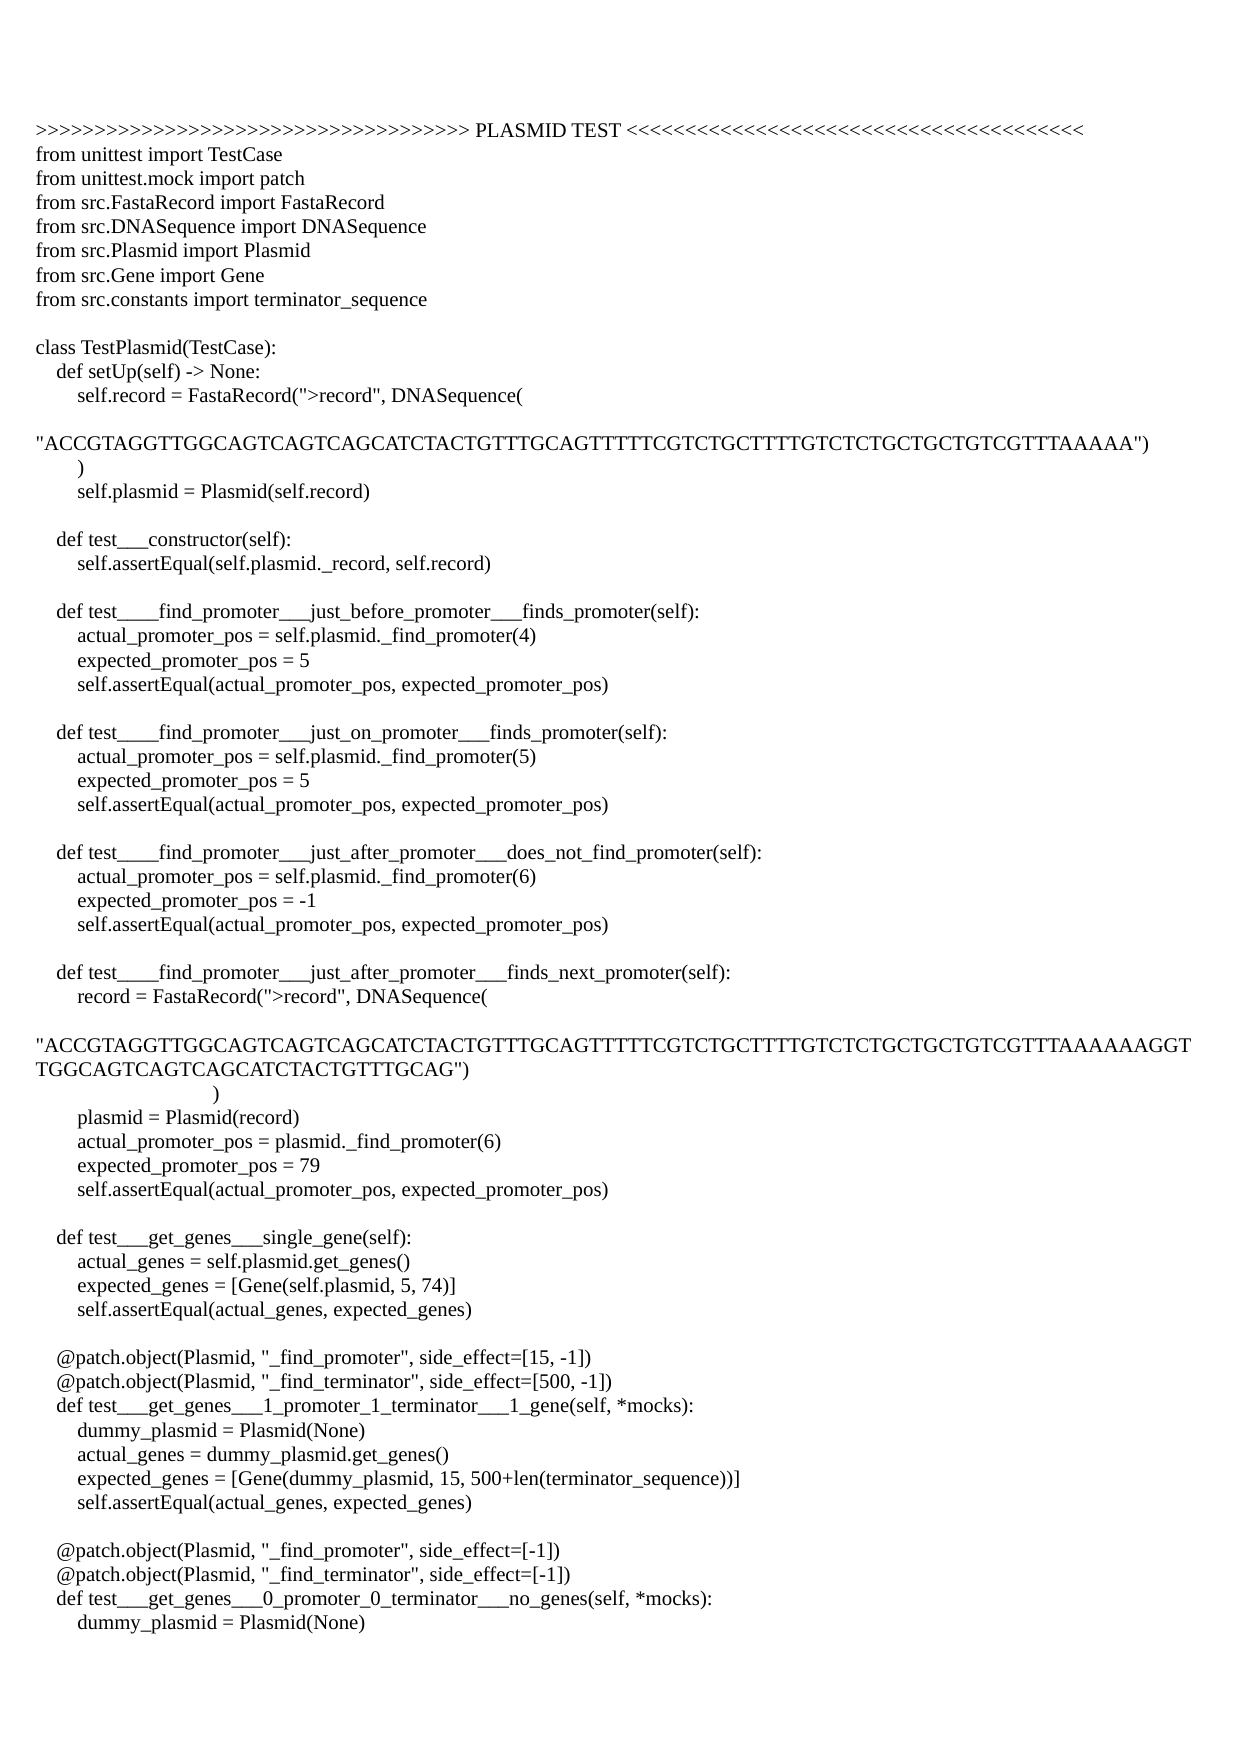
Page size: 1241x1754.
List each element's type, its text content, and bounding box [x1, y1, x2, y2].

text @patch.object(Plasmid, "_find_terminator", side_effect=[500, -1]) [35, 1369, 1199, 1393]
text def test___get_genes___0_promoter_0_terminator___no_genes(self, *mocks): [35, 1586, 1199, 1610]
text actual_promoter_pos = self.plasmid._find_promoter(4) [35, 623, 1199, 647]
text plasmid = Plasmid(record) [35, 1105, 1199, 1129]
text def test____find_promoter___just_before_promoter___finds_promoter(self): [35, 599, 1199, 623]
text def test____find_promoter___just_on_promoter___finds_promoter(self): [35, 720, 1199, 744]
text expected_genes = [Gene(self.plasmid, 5, 74)] [35, 1273, 1199, 1297]
text self.assertEqual(actual_promoter_pos, expected_promoter_pos) [35, 1177, 1199, 1201]
text self.assertEqual(self.plasmid._record, self.record) [35, 551, 1199, 575]
text @patch.object(Plasmid, "_find_terminator", side_effect=[-1]) [35, 1562, 1199, 1586]
text record = FastaRecord(">record", DNASequence( [35, 984, 1199, 1008]
text expected_promoter_pos = -1 [35, 888, 1199, 912]
text def test___get_genes___single_gene(self): [35, 1225, 1199, 1249]
text def setUp(self) -> None: [35, 359, 1199, 383]
text actual_genes = self.plasmid.get_genes() [35, 1249, 1199, 1273]
text self.assertEqual(actual_genes, expected_genes) [35, 1490, 1199, 1514]
text @patch.object(Plasmid, "_find_promoter", side_effect=[-1]) [35, 1538, 1199, 1562]
text ) [35, 455, 1199, 479]
text def test___constructor(self): [35, 527, 1199, 551]
text dummy_plasmid = Plasmid(None) [35, 1610, 1199, 1634]
text def test____find_promoter___just_after_promoter___does_not_find_promoter(self): [35, 840, 1199, 864]
text self.plasmid = Plasmid(self.record) [35, 479, 1199, 503]
text from unittest import TestCase [35, 142, 1199, 166]
text self.assertEqual(actual_promoter_pos, expected_promoter_pos) [35, 912, 1199, 936]
text actual_promoter_pos = self.plasmid._find_promoter(6) [35, 864, 1199, 888]
text @patch.object(Plasmid, "_find_promoter", side_effect=[15, -1]) [35, 1345, 1199, 1369]
text self.record = FastaRecord(">record", DNASequence( [35, 383, 1199, 407]
text from src.FastaRecord import FastaRecord [35, 190, 1199, 214]
text actual_genes = dummy_plasmid.get_genes() [35, 1442, 1199, 1466]
text from src.DNASequence import DNASequence [35, 214, 1199, 238]
text dummy_plasmid = Plasmid(None) [35, 1417, 1199, 1442]
text def test____find_promoter___just_after_promoter___finds_next_promoter(self): [35, 960, 1199, 984]
text expected_promoter_pos = 5 [35, 768, 1199, 792]
text class TestPlasmid(TestCase): [35, 335, 1199, 359]
text from src.Gene import Gene [35, 262, 1199, 287]
text "ACCGTAGGTTGGCAGTCAGTCAGCATCTACTGTTTGCAGTTTTTCGTCTGCTTTTGTCTCTGCTGCTGTCGTTTAAAAA") [35, 407, 1199, 455]
text self.assertEqual(actual_promoter_pos, expected_promoter_pos) [35, 672, 1199, 696]
text ) [35, 1081, 1199, 1105]
text actual_promoter_pos = self.plasmid._find_promoter(5) [35, 744, 1199, 768]
text "ACCGTAGGTTGGCAGTCAGTCAGCATCTACTGTTTGCAGTTTTTCGTCTGCTTTTGTCTCTGCTGCTGTCGTTTAAAAAAGGTTGGCAGTCAGTCAGCATCTACTGTTTGCAG") [35, 1008, 1199, 1081]
text actual_promoter_pos = plasmid._find_promoter(6) [35, 1129, 1199, 1153]
text >>>>>>>>>>>>>>>>>>>>>>>>>>>>>>>>>>>>> PLASMID TEST <<<<<<<<<<<<<<<<<<<<<<<<<<<<<<<<<<<<<<< [35, 118, 1199, 142]
text from unittest.mock import patch [35, 166, 1199, 190]
text from src.Plasmid import Plasmid [35, 238, 1199, 262]
text expected_genes = [Gene(dummy_plasmid, 15, 500+len(terminator_sequence))] [35, 1466, 1199, 1490]
text expected_promoter_pos = 79 [35, 1153, 1199, 1177]
text expected_promoter_pos = 5 [35, 647, 1199, 672]
text self.assertEqual(actual_genes, expected_genes) [35, 1297, 1199, 1321]
text def test___get_genes___1_promoter_1_terminator___1_gene(self, *mocks): [35, 1393, 1199, 1417]
text from src.constants import terminator_sequence [35, 287, 1199, 311]
text self.assertEqual(actual_promoter_pos, expected_promoter_pos) [35, 792, 1199, 816]
